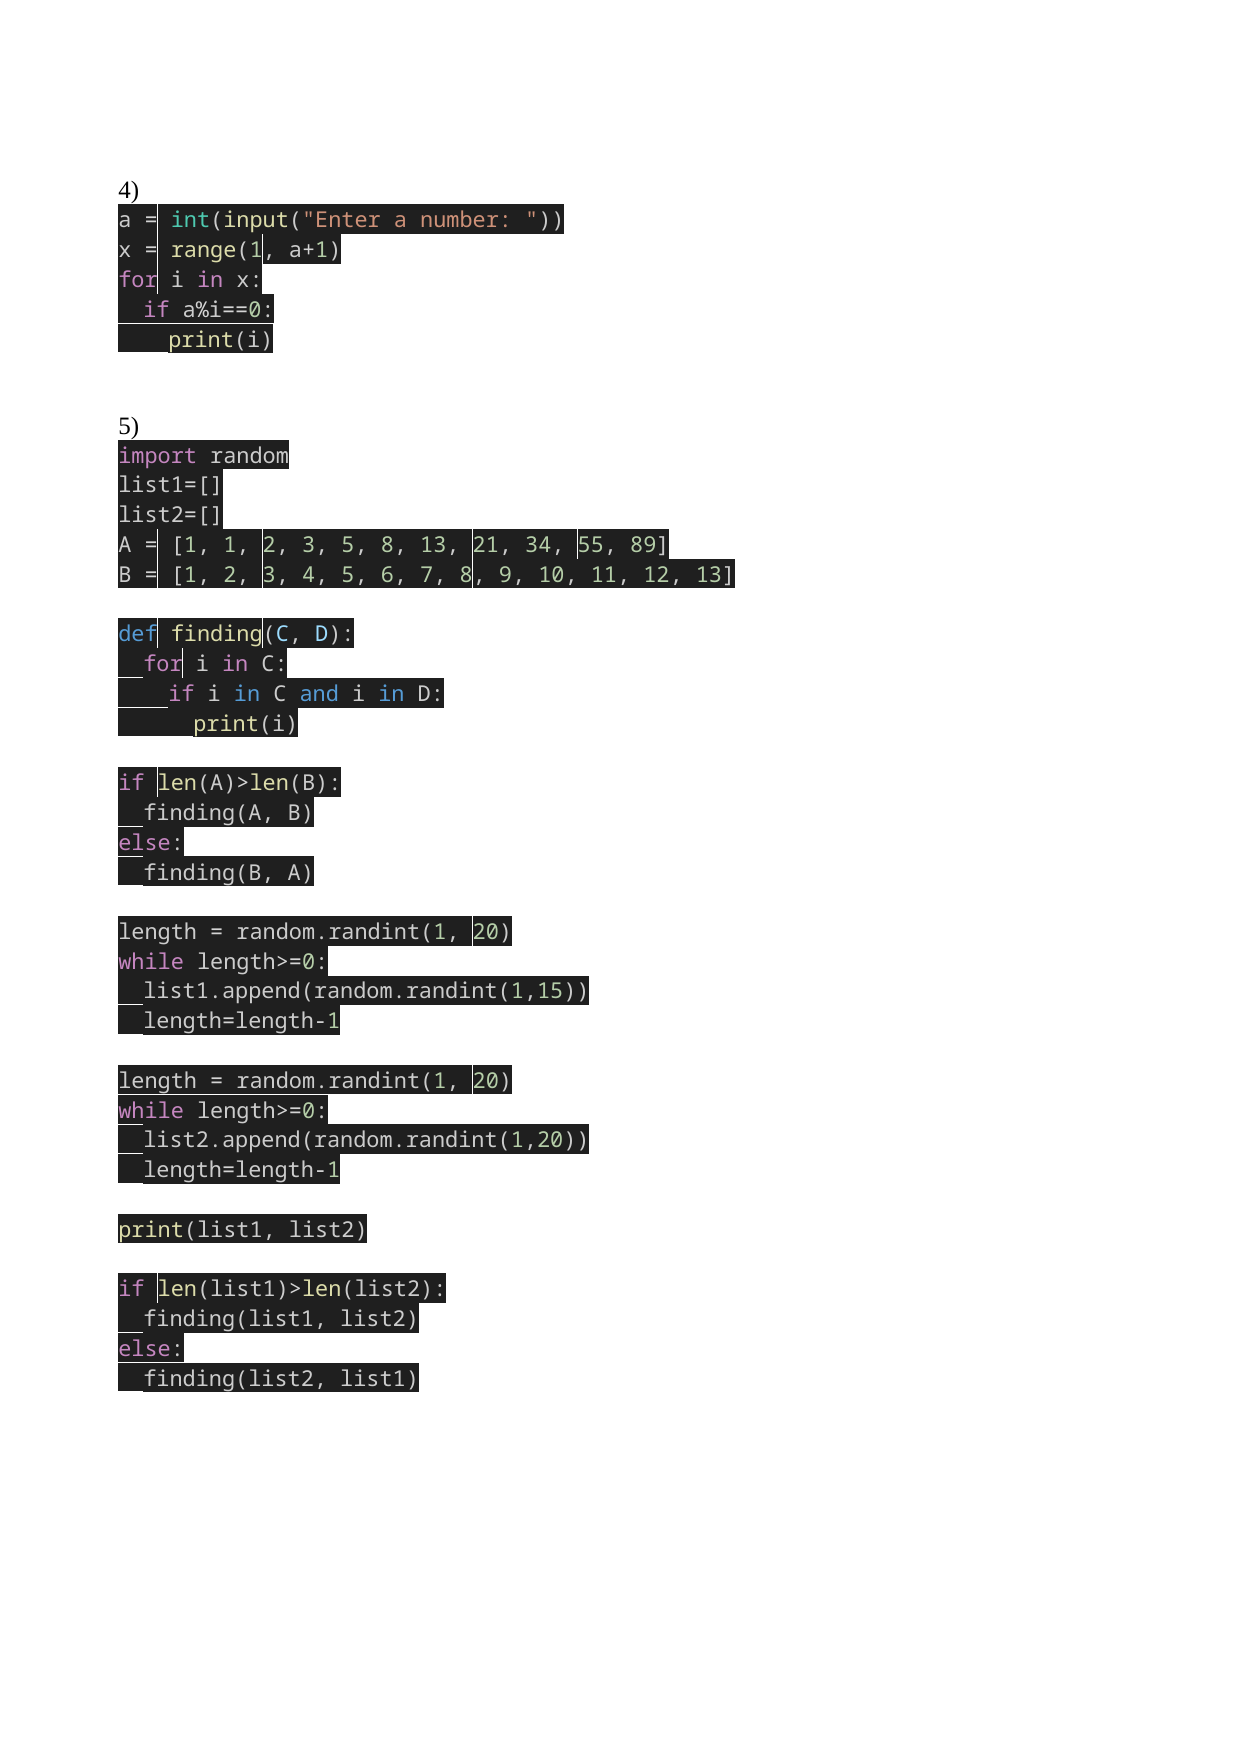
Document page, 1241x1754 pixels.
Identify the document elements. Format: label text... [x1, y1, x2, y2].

text length = random.randint(1, 20) [118, 916, 1122, 946]
text if len(A)>len(B): [118, 767, 1122, 797]
text import random [118, 439, 1122, 469]
text B = [1, 2, 3, 4, 5, 6, 7, 8, 9, 10, 11, 12, 13] [118, 559, 1122, 588]
text list2=[] [118, 499, 1122, 529]
text def finding(C, D): [118, 618, 1122, 648]
text finding(list1, list2) [118, 1303, 1122, 1333]
text 5) [118, 411, 1122, 439]
text while length>=0: [118, 946, 1122, 976]
text else: [118, 827, 1122, 856]
text for i in x: [118, 264, 1122, 294]
text finding(A, B) [118, 797, 1122, 827]
text finding(list2, list1) [118, 1362, 1122, 1392]
text print(i) [118, 323, 1122, 353]
text finding(B, A) [118, 856, 1122, 886]
text list1.append(random.randint(1,15)) [118, 976, 1122, 1005]
text if len(list1)>len(list2): [118, 1273, 1122, 1303]
text length = random.randint(1, 20) [118, 1065, 1122, 1094]
text print(list1, list2) [118, 1214, 1122, 1243]
text 4) [118, 176, 1122, 204]
text while length>=0: [118, 1094, 1122, 1124]
text list1=[] [118, 469, 1122, 499]
text length=length-1 [118, 1154, 1122, 1184]
text print(i) [118, 708, 1122, 737]
text if i in C and i in D: [118, 678, 1122, 708]
text for i in C: [118, 648, 1122, 678]
text x = range(1, a+1) [118, 234, 1122, 264]
text length=length-1 [118, 1005, 1122, 1035]
text else: [118, 1333, 1122, 1362]
text list2.append(random.randint(1,20)) [118, 1124, 1122, 1154]
text a = int(input("Enter a number: ")) [118, 204, 1122, 234]
text if a%i==0: [118, 294, 1122, 323]
text A = [1, 1, 2, 3, 5, 8, 13, 21, 34, 55, 89] [118, 529, 1122, 559]
